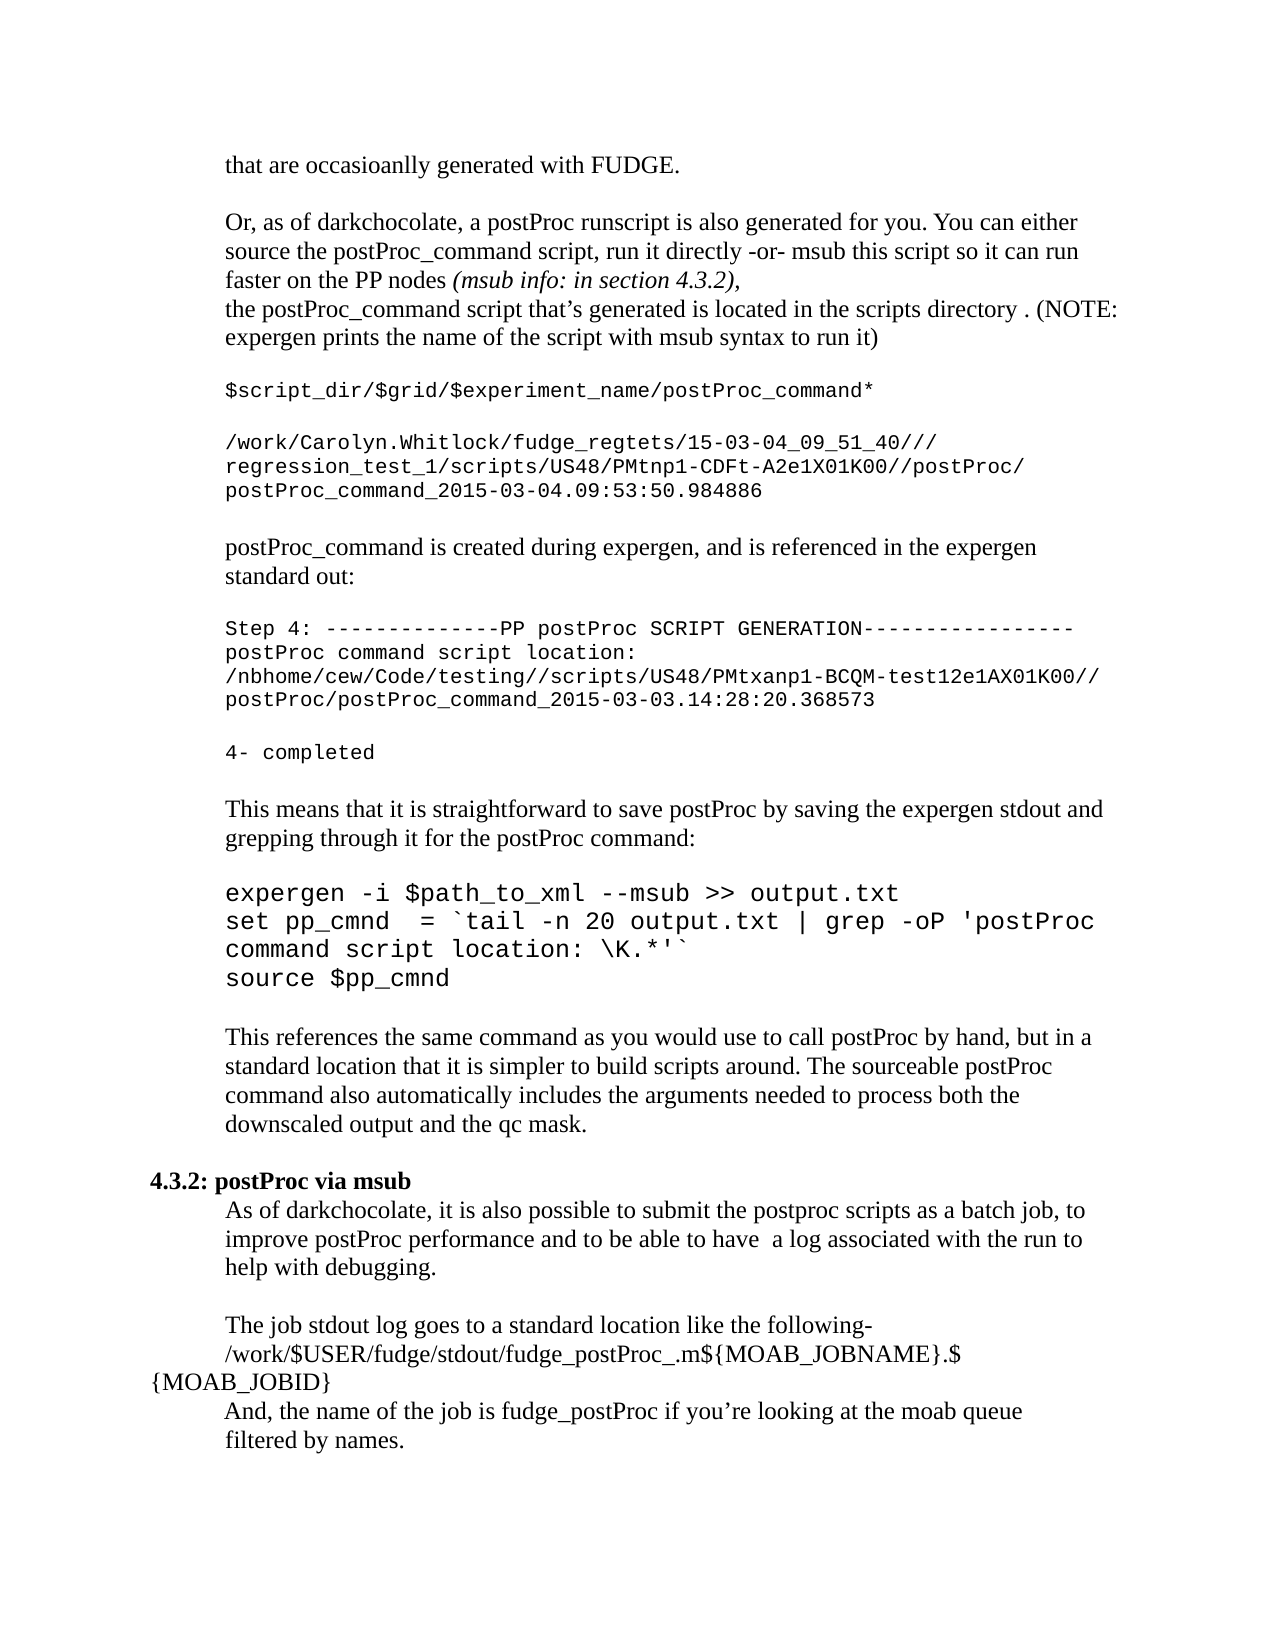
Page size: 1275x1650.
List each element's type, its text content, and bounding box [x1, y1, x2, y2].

text /work/Carolyn.Whitlock/fudge_regtets/15-03-04_09_51_40///regression_test_1/scripts/US48/PMtnp1-CDFt-A2e1X01K00//postProc/postProc_command_2015-03-04.09:53:50.984886 [225, 432, 1125, 503]
text $script_dir/$grid/$experiment_name/postProc_command* [225, 380, 1125, 404]
text the postProc_command script that’s generated is located in the scripts directory . (NOTE: expergen prints the name of the script with msub syntax to run it) [225, 294, 1125, 351]
text source $pp_cmnd [225, 965, 1125, 994]
text filtered by names. [150, 1425, 1125, 1454]
text As of darkchocolate, it is also possible to submit the postproc scripts as a batch job, to improve postProc performance and to be able to have a log associated with the run to help with debugging. [225, 1195, 1125, 1281]
text This references the same command as you would use to call postProc by hand, but in a standard location that it is simpler to build scripts around. The sourceable postProc command also automatically includes the arguments needed to process both the downscaled output and the qc mask. [225, 1022, 1125, 1137]
text Step 4: --------------PP postProc SCRIPT GENERATION----------------- [225, 618, 1125, 642]
text This means that it is straightforward to save postProc by saving the expergen stdout and grepping through it for the postProc command: [225, 794, 1125, 852]
text 4- completed [225, 742, 1125, 765]
text postProc command script location: /nbhome/cew/Code/testing//scripts/US48/PMtxanp1-BCQM-test12e1AX01K00//postProc/postProc_command_2015-03-03.14:28:20.368573 [225, 642, 1125, 713]
text postProc_command is created during expergen, and is referenced in the expergen standard out: [225, 532, 1125, 589]
text expergen -i $path_to_xml --msub >> output.txt [225, 880, 1125, 909]
text The job stdout log goes to a standard location like the following- [225, 1310, 1125, 1339]
text set pp_cmnd = `tail -n 20 output.txt | grep -oP 'postProc command script location: \K.*'` [225, 909, 1125, 965]
text /work/$USER/fudge/stdout/fudge_postProc_.m${MOAB_JOBNAME}.${MOAB_JOBID} [150, 1339, 1125, 1396]
text Or, as of darkchocolate, a postProc runscript is also generated for you. You can either source the postProc_command script, run it directly -or- msub this script so it can run faster on the PP nodes (msub info: in section 4.3.2), [225, 207, 1125, 294]
text And, the name of the job is fudge_postProc if you’re looking at the moab queue [150, 1396, 1125, 1425]
text that are occasioanlly generated with FUDGE. [225, 150, 1125, 179]
text 4.3.2: postProc via msub [150, 1166, 1125, 1195]
